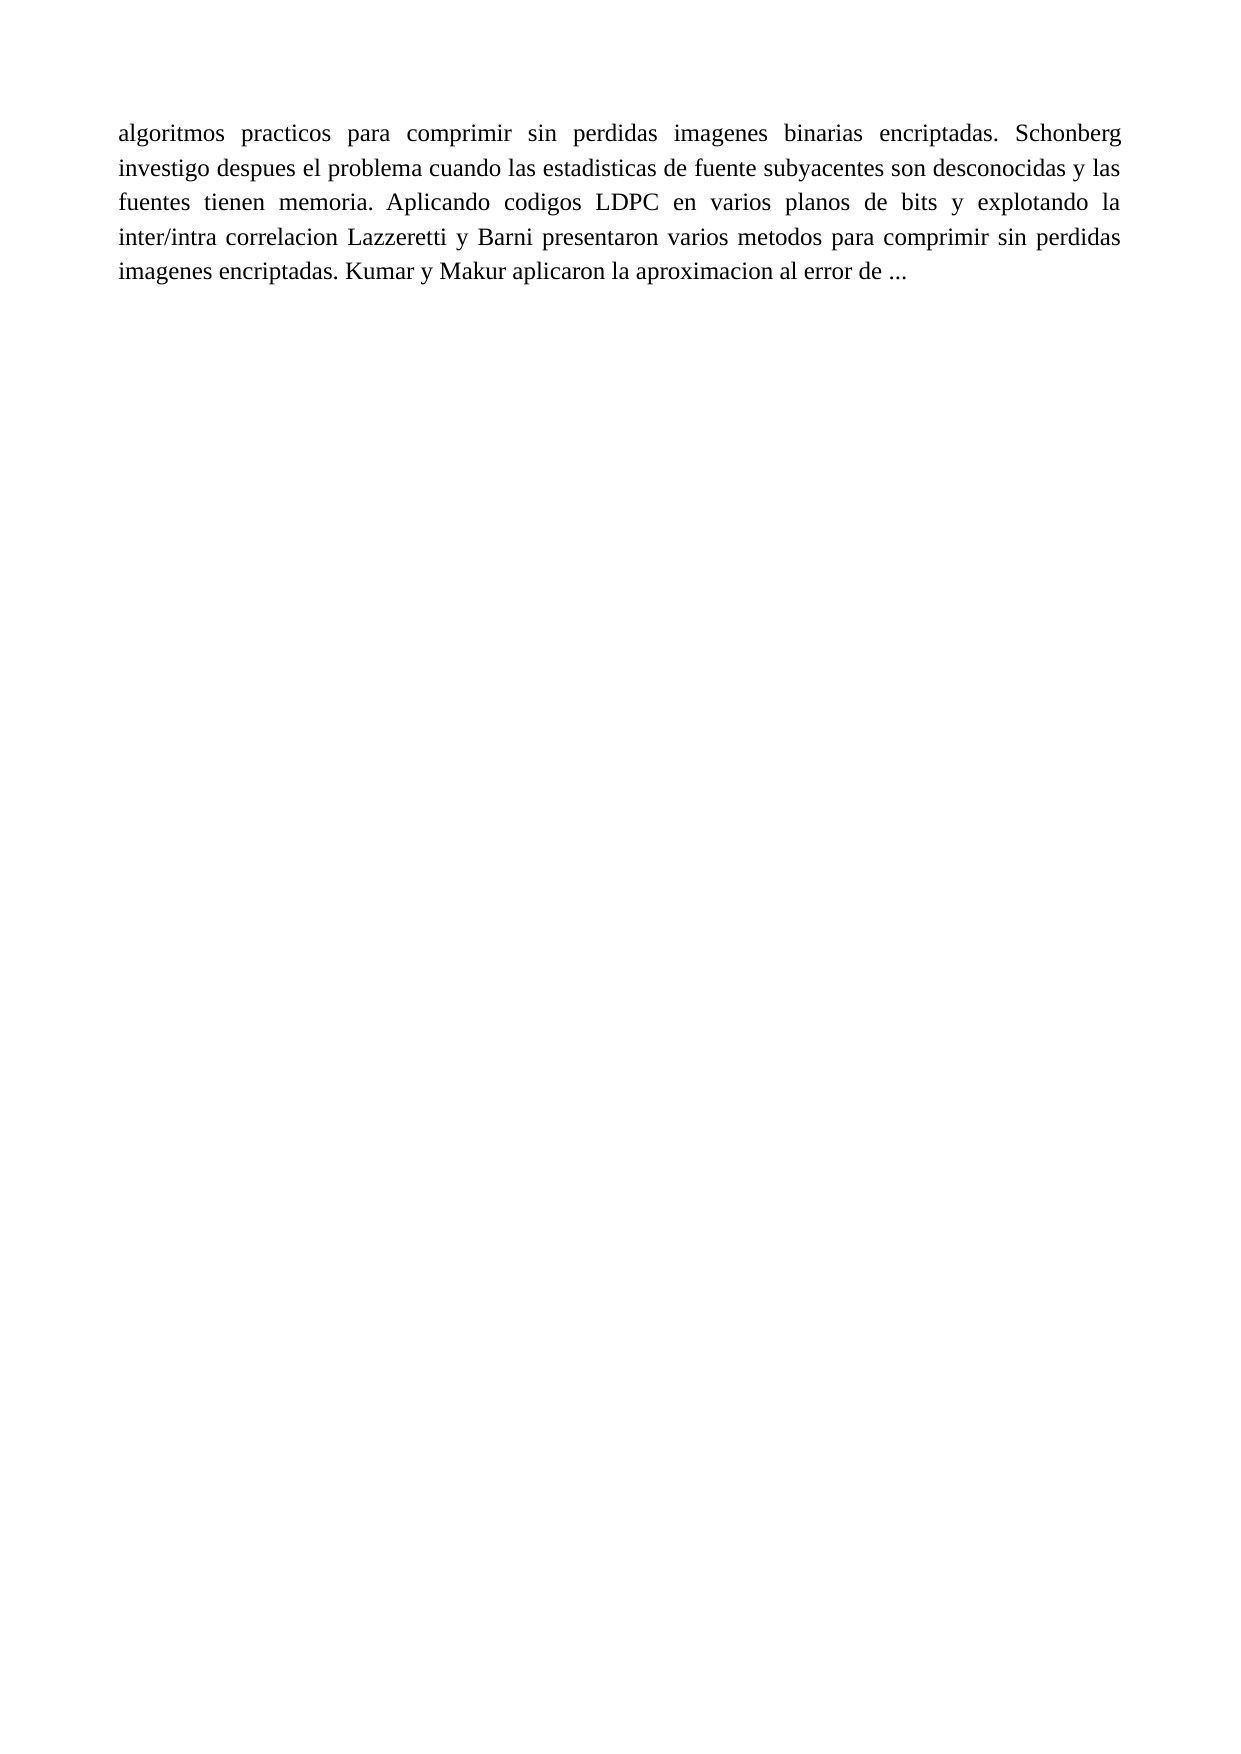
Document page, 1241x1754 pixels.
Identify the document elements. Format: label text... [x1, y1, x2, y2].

text algoritmos practicos para comprimir sin perdidas imagenes binarias encriptadas. Schonberg investigo despues el problema cuando las estadisticas de fuente subyacentes son desconocidas y las fuentes tienen memoria. Aplicando codigos LDPC en varios planos de bits y explotando la inter/intra correlacion Lazzeretti y Barni presentaron varios metodos para comprimir sin perdidas imagenes encriptadas. Kumar y Makur aplicaron la aproximacion al error de ... [118, 118, 1122, 285]
